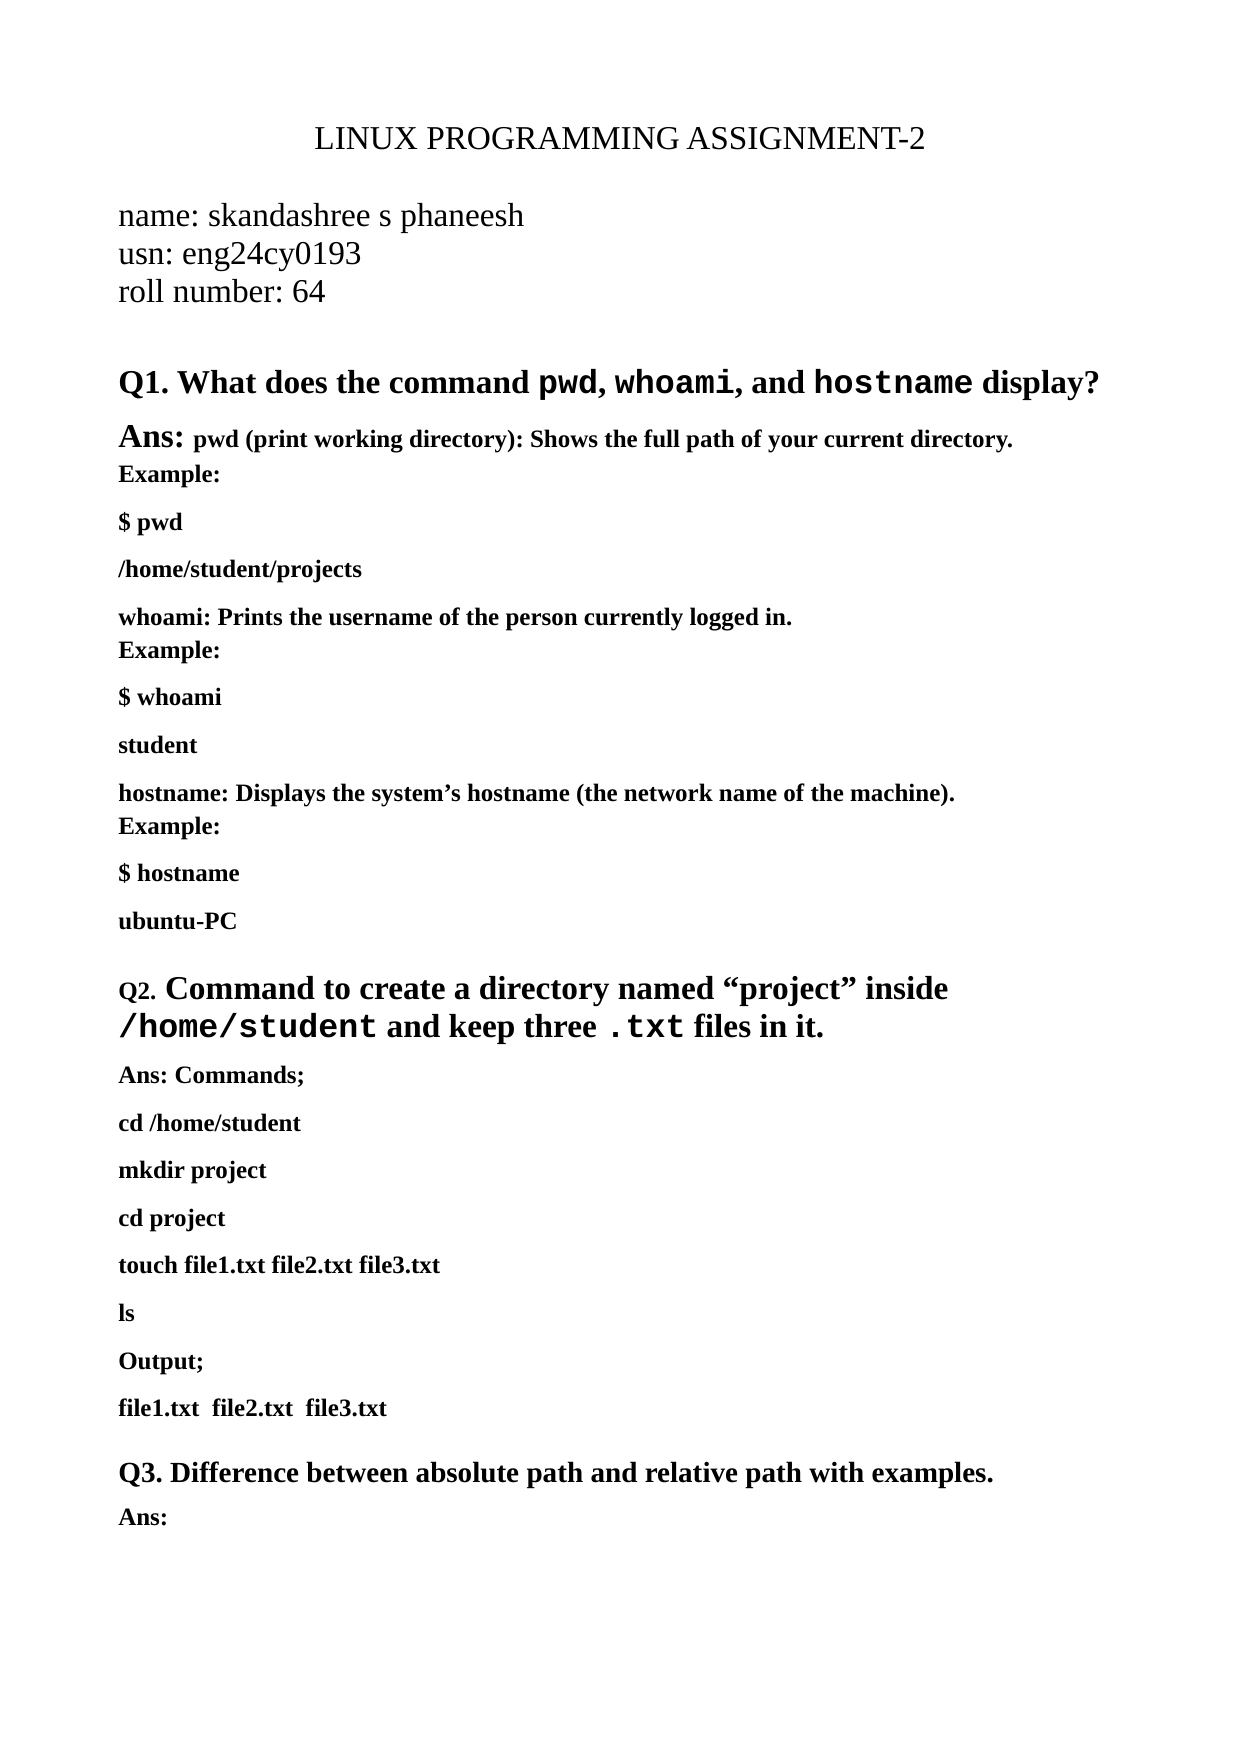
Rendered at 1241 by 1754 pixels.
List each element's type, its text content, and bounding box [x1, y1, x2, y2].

text ubuntu-PC [118, 906, 1122, 935]
text Ans: [118, 1502, 1122, 1530]
text name: skandashree s phaneesh [118, 195, 1122, 233]
text /home/student/projects [118, 554, 1122, 583]
subtitle Q1. What does the command pwd, whoami, and hostname display? [118, 363, 1122, 404]
text Ans: Commands; [118, 1060, 1122, 1089]
subtitle Q2. Command to create a directory named “project” inside /home/student and keep three .txt files in it. [118, 968, 1122, 1048]
text $ pwd [118, 507, 1122, 535]
text hostname: Displays the system’s hostname (the network name of the machine). Example: [118, 778, 1122, 839]
text student [118, 730, 1122, 759]
text cd /home/student [118, 1108, 1122, 1137]
text usn: eng24cy0193 [118, 233, 1122, 271]
text LINUX PROGRAMMING ASSIGNMENT-2 [118, 118, 1122, 156]
text file1.txt file2.txt file3.txt [118, 1393, 1122, 1422]
text touch file1.txt file2.txt file3.txt [118, 1251, 1122, 1279]
text cd project [118, 1203, 1122, 1232]
subtitle Q3. Difference between absolute path and relative path with examples. [118, 1456, 1122, 1489]
text mkdir project [118, 1155, 1122, 1184]
text $ hostname [118, 858, 1122, 887]
text ls [118, 1298, 1122, 1327]
text roll number: 64 [118, 271, 1122, 310]
text whoami: Prints the username of the person currently logged in. Example: [118, 602, 1122, 664]
text $ whoami [118, 682, 1122, 711]
text Output; [118, 1346, 1122, 1374]
text Ans: pwd (print working directory): Shows the full path of your current directory. Example: [118, 416, 1122, 488]
